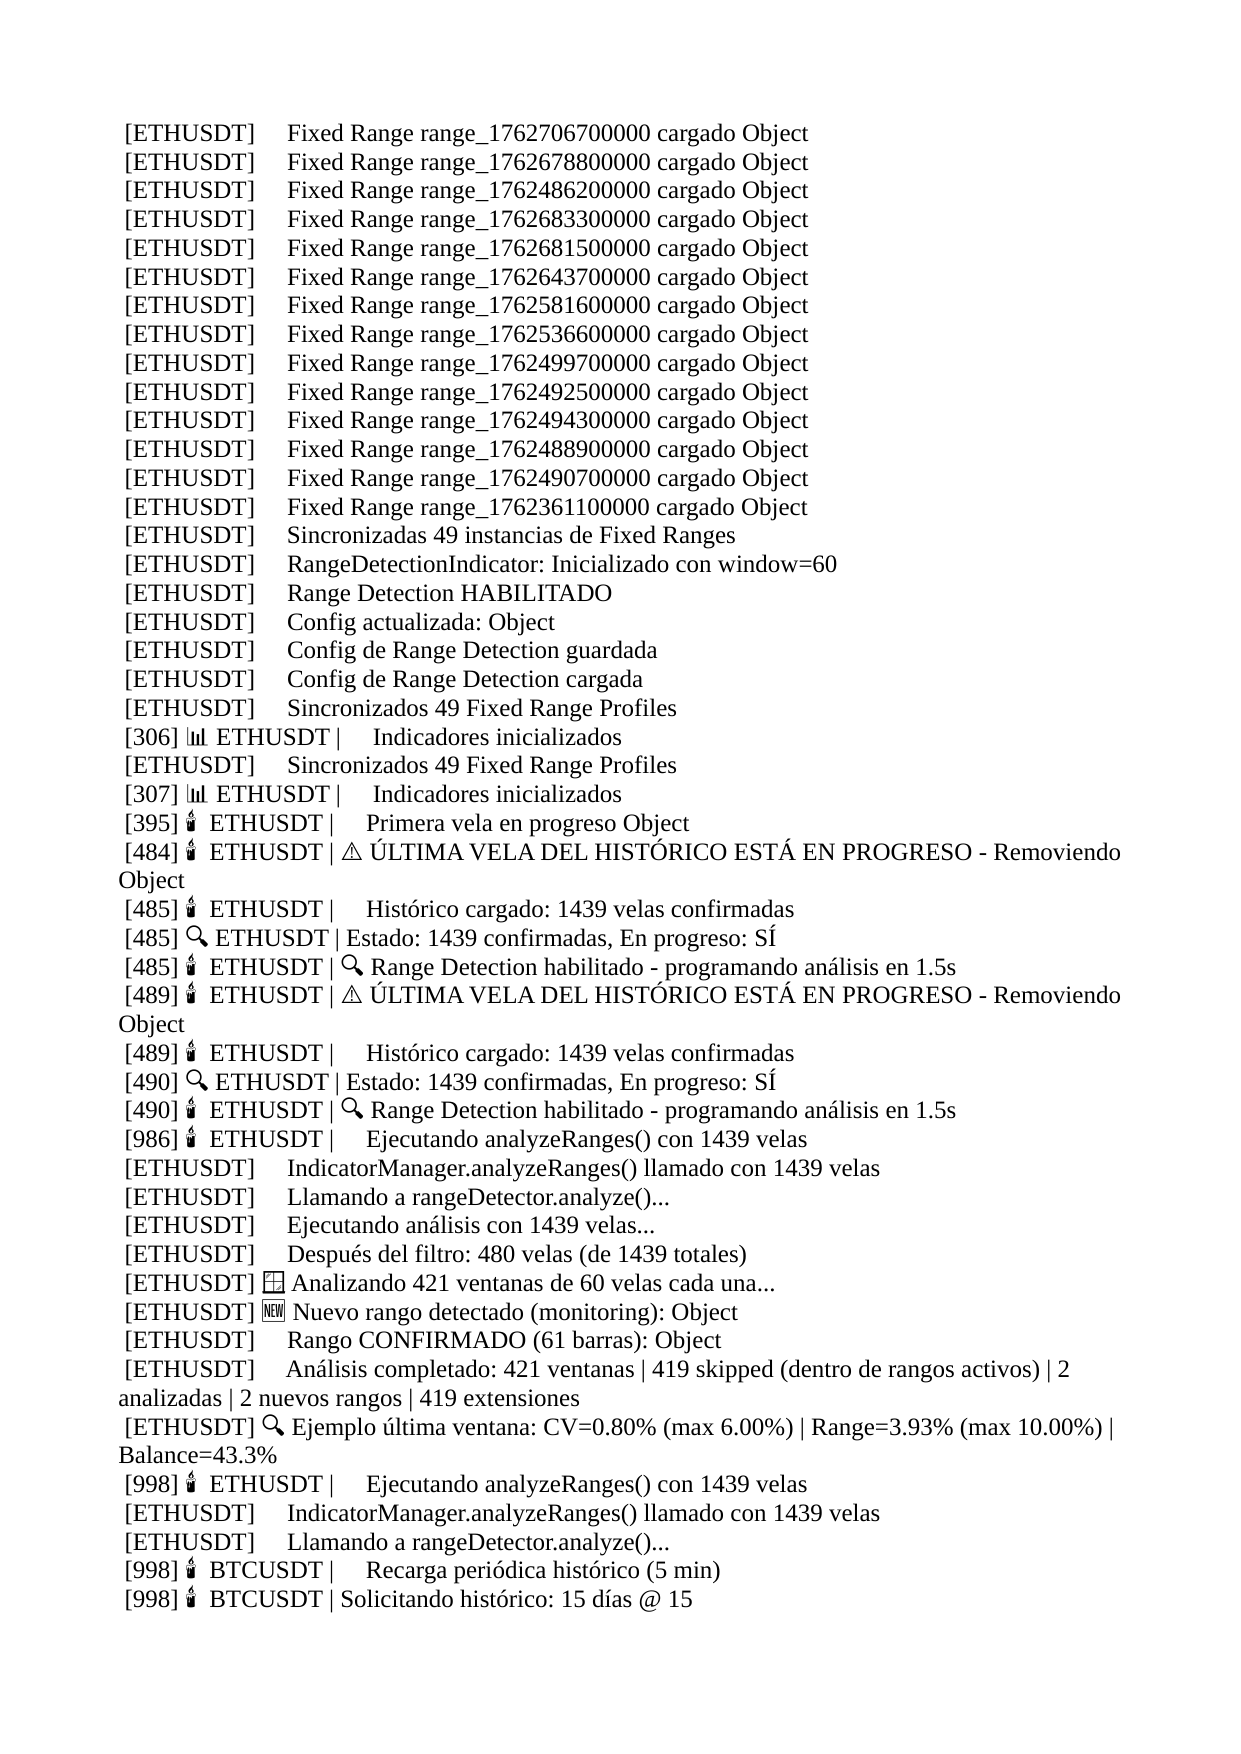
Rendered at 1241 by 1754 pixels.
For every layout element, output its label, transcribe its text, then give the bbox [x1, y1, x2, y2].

text [307] 📊 ETHUSDT | ✅ Indicadores inicializados [118, 779, 1122, 808]
text [ETHUSDT] ✅ Fixed Range range_1762706700000 cargado Object [118, 118, 1122, 147]
text [ETHUSDT] ✅ Análisis completado: 421 ventanas | 419 skipped (dentro de rangos activos) | 2 analizadas | 2 nuevos rangos | 419 extensiones [118, 1354, 1122, 1412]
text [ETHUSDT] 📂 Config de Range Detection cargada [118, 664, 1122, 693]
text [ETHUSDT] 📅 Después del filtro: 480 velas (de 1439 totales) [118, 1239, 1122, 1268]
text [ETHUSDT] ✅ Fixed Range range_1762683300000 cargado Object [118, 204, 1122, 233]
text [485] 🕯️ ETHUSDT | ✅ Histórico cargado: 1439 velas confirmadas [118, 894, 1122, 923]
text [ETHUSDT] ✅ Fixed Range range_1762488900000 cargado Object [118, 434, 1122, 463]
text [ETHUSDT] ✅ Fixed Range range_1762499700000 cargado Object [118, 348, 1122, 377]
text [ETHUSDT] ✅ Fixed Range range_1762492500000 cargado Object [118, 377, 1122, 406]
text [ETHUSDT] ✅ Fixed Range range_1762536600000 cargado Object [118, 319, 1122, 348]
text [ETHUSDT] 🆕 Nuevo rango detectado (monitoring): Object [118, 1297, 1122, 1326]
text [485] 🔍 ETHUSDT | Estado: 1439 confirmadas, En progreso: SÍ [118, 923, 1122, 952]
text [986] 🕯️ ETHUSDT | 🚀 Ejecutando analyzeRanges() con 1439 velas [118, 1124, 1122, 1153]
text [ETHUSDT] ✅ Fixed Range range_1762581600000 cargado Object [118, 291, 1122, 319]
text [ETHUSDT] ✅ Fixed Range range_1762494300000 cargado Object [118, 406, 1122, 434]
text [ETHUSDT] 🔄 Sincronizadas 49 instancias de Fixed Ranges [118, 521, 1122, 549]
text [ETHUSDT] 🎯 IndicatorManager.analyzeRanges() llamado con 1439 velas [118, 1153, 1122, 1182]
text [490] 🕯️ ETHUSDT | 🔍 Range Detection habilitado - programando análisis en 1.5s [118, 1096, 1122, 1124]
text [ETHUSDT] 🔄 Ejecutando análisis con 1439 velas... [118, 1211, 1122, 1239]
text [489] 🕯️ ETHUSDT | ⚠️ ÚLTIMA VELA DEL HISTÓRICO ESTÁ EN PROGRESO - Removiendo Object [118, 981, 1122, 1038]
text [ETHUSDT] ✅ Fixed Range range_1762643700000 cargado Object [118, 262, 1122, 291]
text [ETHUSDT] ✅ Rango CONFIRMADO (61 barras): Object [118, 1326, 1122, 1354]
text [484] 🕯️ ETHUSDT | ⚠️ ÚLTIMA VELA DEL HISTÓRICO ESTÁ EN PROGRESO - Removiendo Object [118, 837, 1122, 894]
text [306] 📊 ETHUSDT | ✅ Indicadores inicializados [118, 722, 1122, 751]
text [ETHUSDT] ✅ Fixed Range range_1762678800000 cargado Object [118, 147, 1122, 176]
text [ETHUSDT] ✅ Fixed Range range_1762486200000 cargado Object [118, 176, 1122, 204]
text [485] 🕯️ ETHUSDT | 🔍 Range Detection habilitado - programando análisis en 1.5s [118, 952, 1122, 981]
text [ETHUSDT] ✅ Sincronizados 49 Fixed Range Profiles [118, 693, 1122, 722]
text [ETHUSDT] 🎯 RangeDetectionIndicator: Inicializado con window=60 [118, 549, 1122, 578]
text [ETHUSDT] ✅ Fixed Range range_1762361100000 cargado Object [118, 492, 1122, 521]
text [395] 🕯️ ETHUSDT | 🆕 Primera vela en progreso Object [118, 808, 1122, 837]
text [998] 🕯️ BTCUSDT | 🔄 Recarga periódica histórico (5 min) [118, 1556, 1122, 1584]
text [998] 🕯️ BTCUSDT | Solicitando histórico: 15 días @ 15 [118, 1584, 1122, 1613]
text [490] 🔍 ETHUSDT | Estado: 1439 confirmadas, En progreso: SÍ [118, 1067, 1122, 1096]
text [ETHUSDT] ✅ Fixed Range range_1762681500000 cargado Object [118, 233, 1122, 262]
text [ETHUSDT] ✅ Llamando a rangeDetector.analyze()... [118, 1182, 1122, 1211]
text [489] 🕯️ ETHUSDT | ✅ Histórico cargado: 1439 velas confirmadas [118, 1038, 1122, 1067]
text [ETHUSDT] 💾 Config de Range Detection guardada [118, 636, 1122, 664]
text [ETHUSDT] ✅ Fixed Range range_1762490700000 cargado Object [118, 463, 1122, 492]
text [ETHUSDT] ✅ Llamando a rangeDetector.analyze()... [118, 1527, 1122, 1556]
text [ETHUSDT] 🪟 Analizando 421 ventanas de 60 velas cada una... [118, 1268, 1122, 1297]
text [ETHUSDT] 🎯 IndicatorManager.analyzeRanges() llamado con 1439 velas [118, 1498, 1122, 1527]
text [ETHUSDT] 🎯 Config actualizada: Object [118, 607, 1122, 636]
text [998] 🕯️ ETHUSDT | 🚀 Ejecutando analyzeRanges() con 1439 velas [118, 1469, 1122, 1498]
text [ETHUSDT] ✅ Sincronizados 49 Fixed Range Profiles [118, 751, 1122, 779]
text [ETHUSDT] 🎯 Range Detection HABILITADO [118, 578, 1122, 607]
text [ETHUSDT] 🔍 Ejemplo última ventana: CV=0.80% (max 6.00%) | Range=3.93% (max 10.00%) | Balance=43.3% [118, 1412, 1122, 1469]
